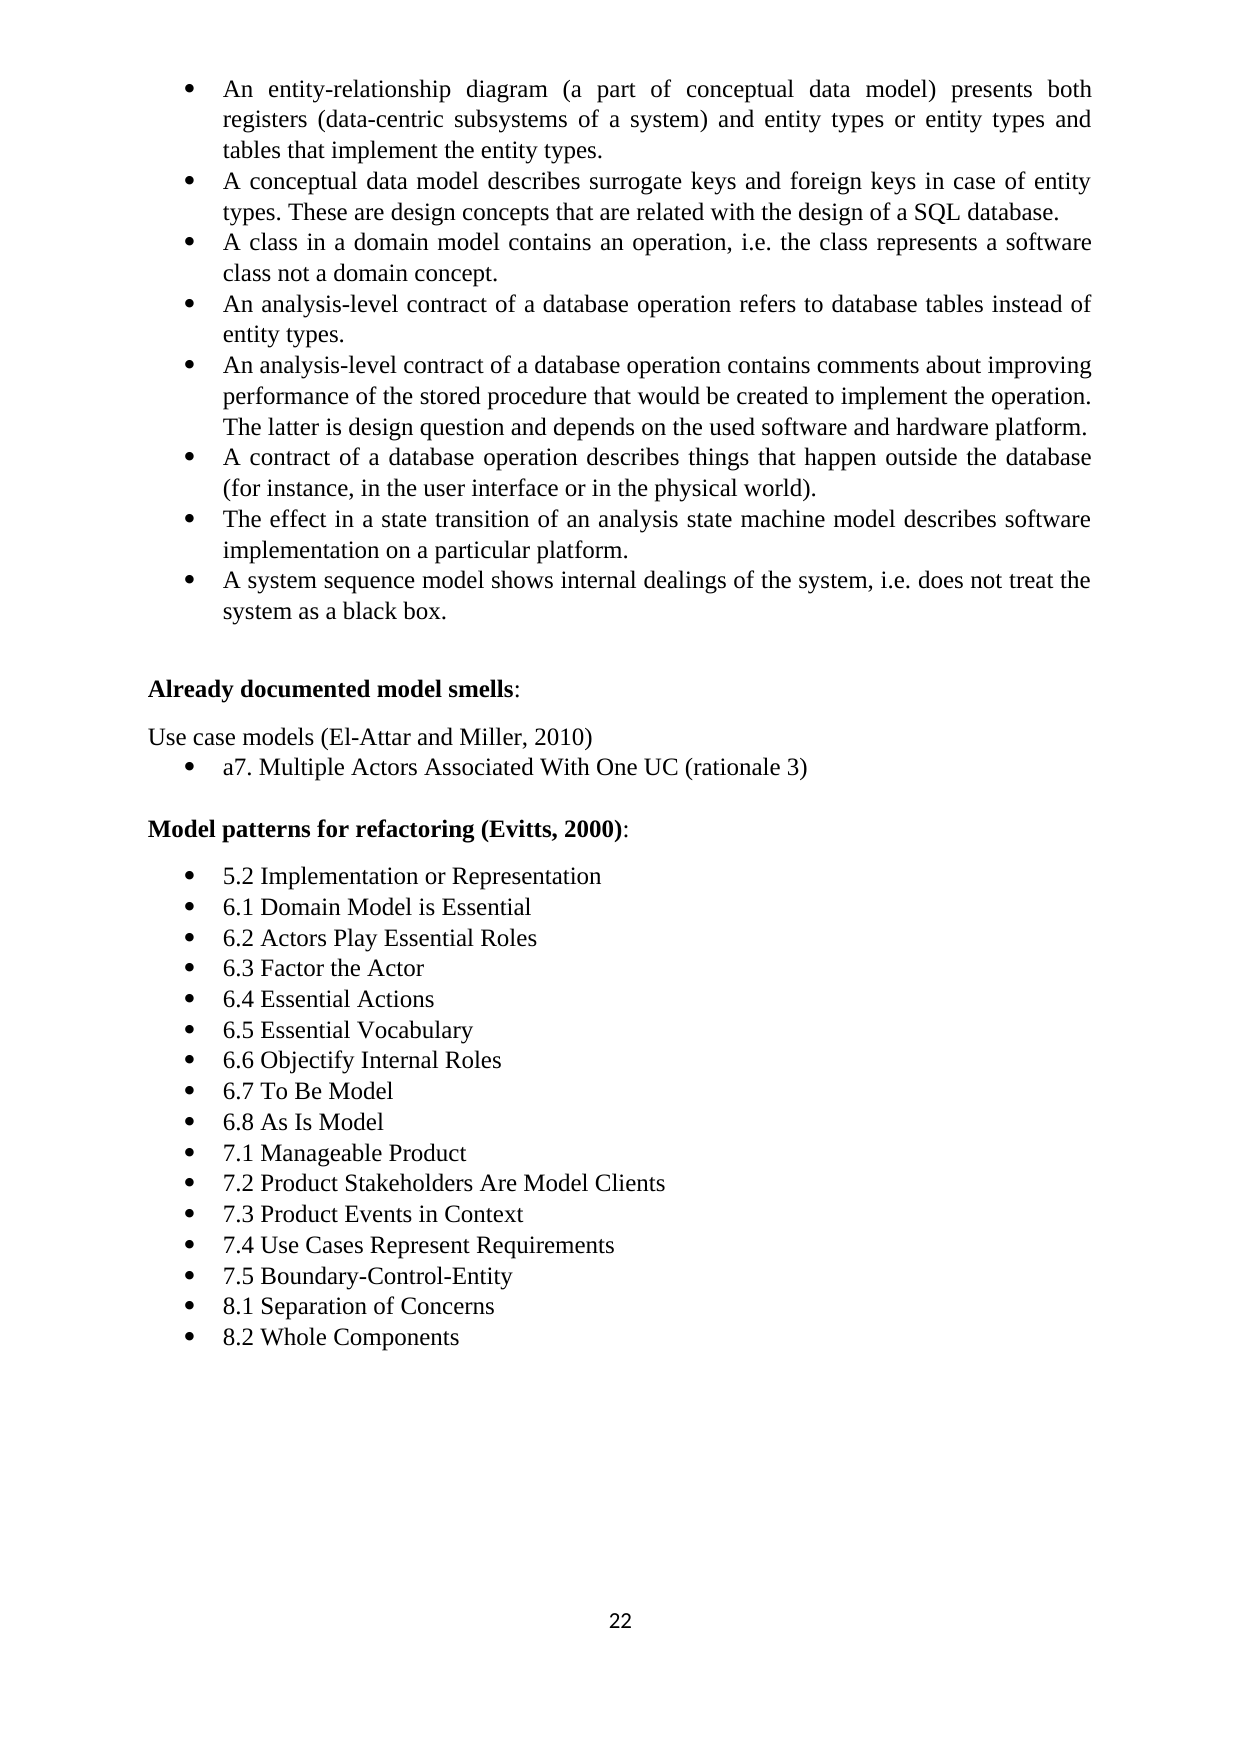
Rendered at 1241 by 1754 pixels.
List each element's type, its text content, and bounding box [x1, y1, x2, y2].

list 6.3 Factor the Actor [185, 953, 1093, 982]
list 5.2 Implementation or Representation [185, 861, 1093, 890]
list 6.7 To Be Model [185, 1076, 1093, 1105]
list The effect in a state transition of an analysis state machine model describes software implementation on a particular platform. [185, 504, 1093, 563]
text Already documented model smells: [148, 674, 1093, 703]
list 6.4 Essential Actions [185, 984, 1093, 1013]
list 7.3 Product Events in Context [185, 1199, 1093, 1228]
list 7.5 Boundary-Control-Entity [185, 1261, 1093, 1289]
list An analysis-level contract of a database operation contains comments about improving performance of the stored procedure that would be created to implement the operation. The latter is design question and depends on the used software and hardware platform. [185, 350, 1093, 441]
list A contract of a database operation describes things that happen outside the database (for instance, in the user interface or in the physical world). [185, 442, 1093, 502]
list A class in a domain model contains an operation, i.e. the class represents a software class not a domain concept. [185, 227, 1093, 287]
list 6.8 As Is Model [185, 1107, 1093, 1136]
list An entity-relationship diagram (a part of conceptual data model) presents both registers (data-centric subsystems of a system) and entity types or entity types and tables that implement the entity types. [185, 74, 1093, 164]
text Use case models (El-Attar and Miller, 2010) [148, 722, 1093, 750]
list 6.1 Domain Model is Essential [185, 892, 1093, 921]
list 7.1 Manageable Product [185, 1138, 1093, 1167]
list 7.2 Product Stakeholders Are Model Clients [185, 1168, 1093, 1197]
list 7.4 Use Cases Represent Requirements [185, 1230, 1093, 1259]
list 8.2 Whole Components [185, 1322, 1093, 1351]
list 6.5 Essential Vocabulary [185, 1015, 1093, 1044]
list 6.6 Objectify Internal Roles [185, 1046, 1093, 1074]
text Model patterns for refactoring (Evitts, 2000): [148, 814, 1093, 843]
list A conceptual data model describes surrogate keys and foreign keys in case of entity types. These are design concepts that are related with the design of a SQL database. [185, 166, 1093, 225]
list A system sequence model shows internal dealings of the system, i.e. does not treat the system as a black box. [185, 565, 1093, 625]
list An analysis-level contract of a database operation refers to database tables instead of entity types. [185, 289, 1093, 348]
list 6.2 Actors Play Essential Roles [185, 923, 1093, 951]
list a7. Multiple Actors Associated With One UC (rationale 3) [185, 752, 1093, 781]
list 8.1 Separation of Concerns [185, 1291, 1093, 1320]
